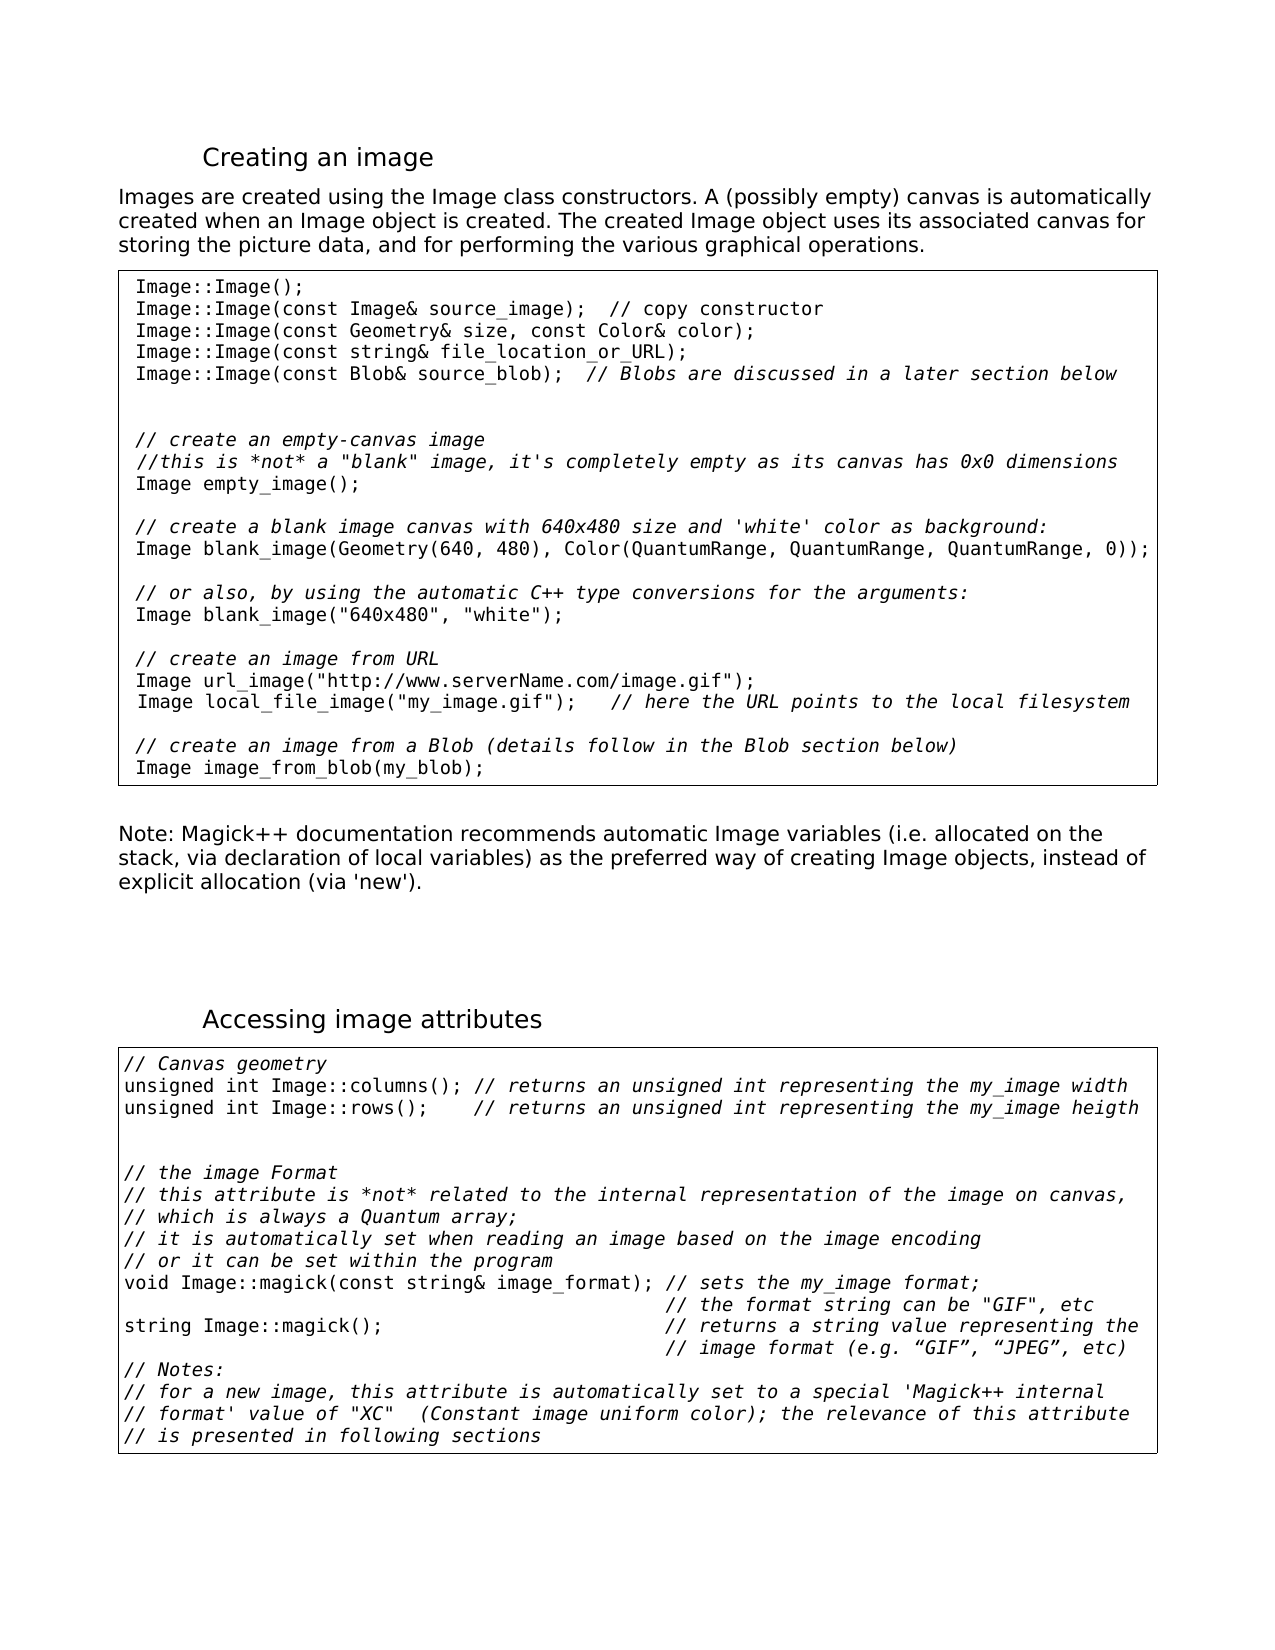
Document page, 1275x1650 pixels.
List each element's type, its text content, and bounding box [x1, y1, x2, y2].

text Images are created using the Image class constructors. A (possibly empty) canvas is automatically created when an Image object is created. The created Image object uses its associated canvas for storing the picture data, and for performing the various graphical operations. [118, 185, 1157, 258]
text Note: Magick++ documentation recommends automatic Image variables (i.e. allocated on the stack, via declaration of local variables) as the preferred way of creating Image objects, instead of explicit allocation (via 'new'). [118, 822, 1157, 894]
table_header // Canvas geometry unsigned int Image::columns(); // returns an unsigned int representing the my_image width unsigned int Image::rows(); // returns an unsigned int representing the my_image heigth // the image Format // this attribute is *not* related to the internal representation of the image on canvas, // which is always a Quantum array; // it is automatically set when reading an image based on the image encoding // or it can be set within the program void Image::magick(const string& image_format); // sets the my_image format; // the format string can be "GIF", etc string Image::magick(); // returns a string value representing the // image format (e.g. “GIF”, “JPEG”, etc) // Notes: // for a new image, this attribute is automatically set to a special 'Magick++ internal // format' value of "XC" (Constant image uniform color); the relevance of this attribute // is presented in following sections [119, 1048, 1157, 1452]
table_header Image::Image(); Image::Image(const Image& source_image); // copy constructor Image::Image(const Geometry& size, const Color& color); Image::Image(const string& file_location_or_URL); Image::Image(const Blob& source_blob); // Blobs are discussed in a later section below // create an empty-canvas image //this is *not* a "blank" image, it's completely empty as its canvas has 0x0 dimensions Image empty_image(); // create a blank image canvas with 640x480 size and 'white' color as background: Image blank_image(Geometry(640, 480), Color(QuantumRange, QuantumRange, QuantumRange, 0)); // or also, by using the automatic C++ type conversions for the arguments: Image blank_image("640x480", "white"); // create an image from URL Image url_image("http://www.serverName.com/image.gif"); Image local_file_image("my_image.gif"); // here the URL points to the local filesystem // create an image from a Blob (details follow in the Blob section below) Image image_from_blob(my_blob); [119, 271, 1157, 785]
subtitle Accessing image attributes [118, 1006, 1157, 1035]
subtitle Creating an image [118, 143, 1157, 172]
